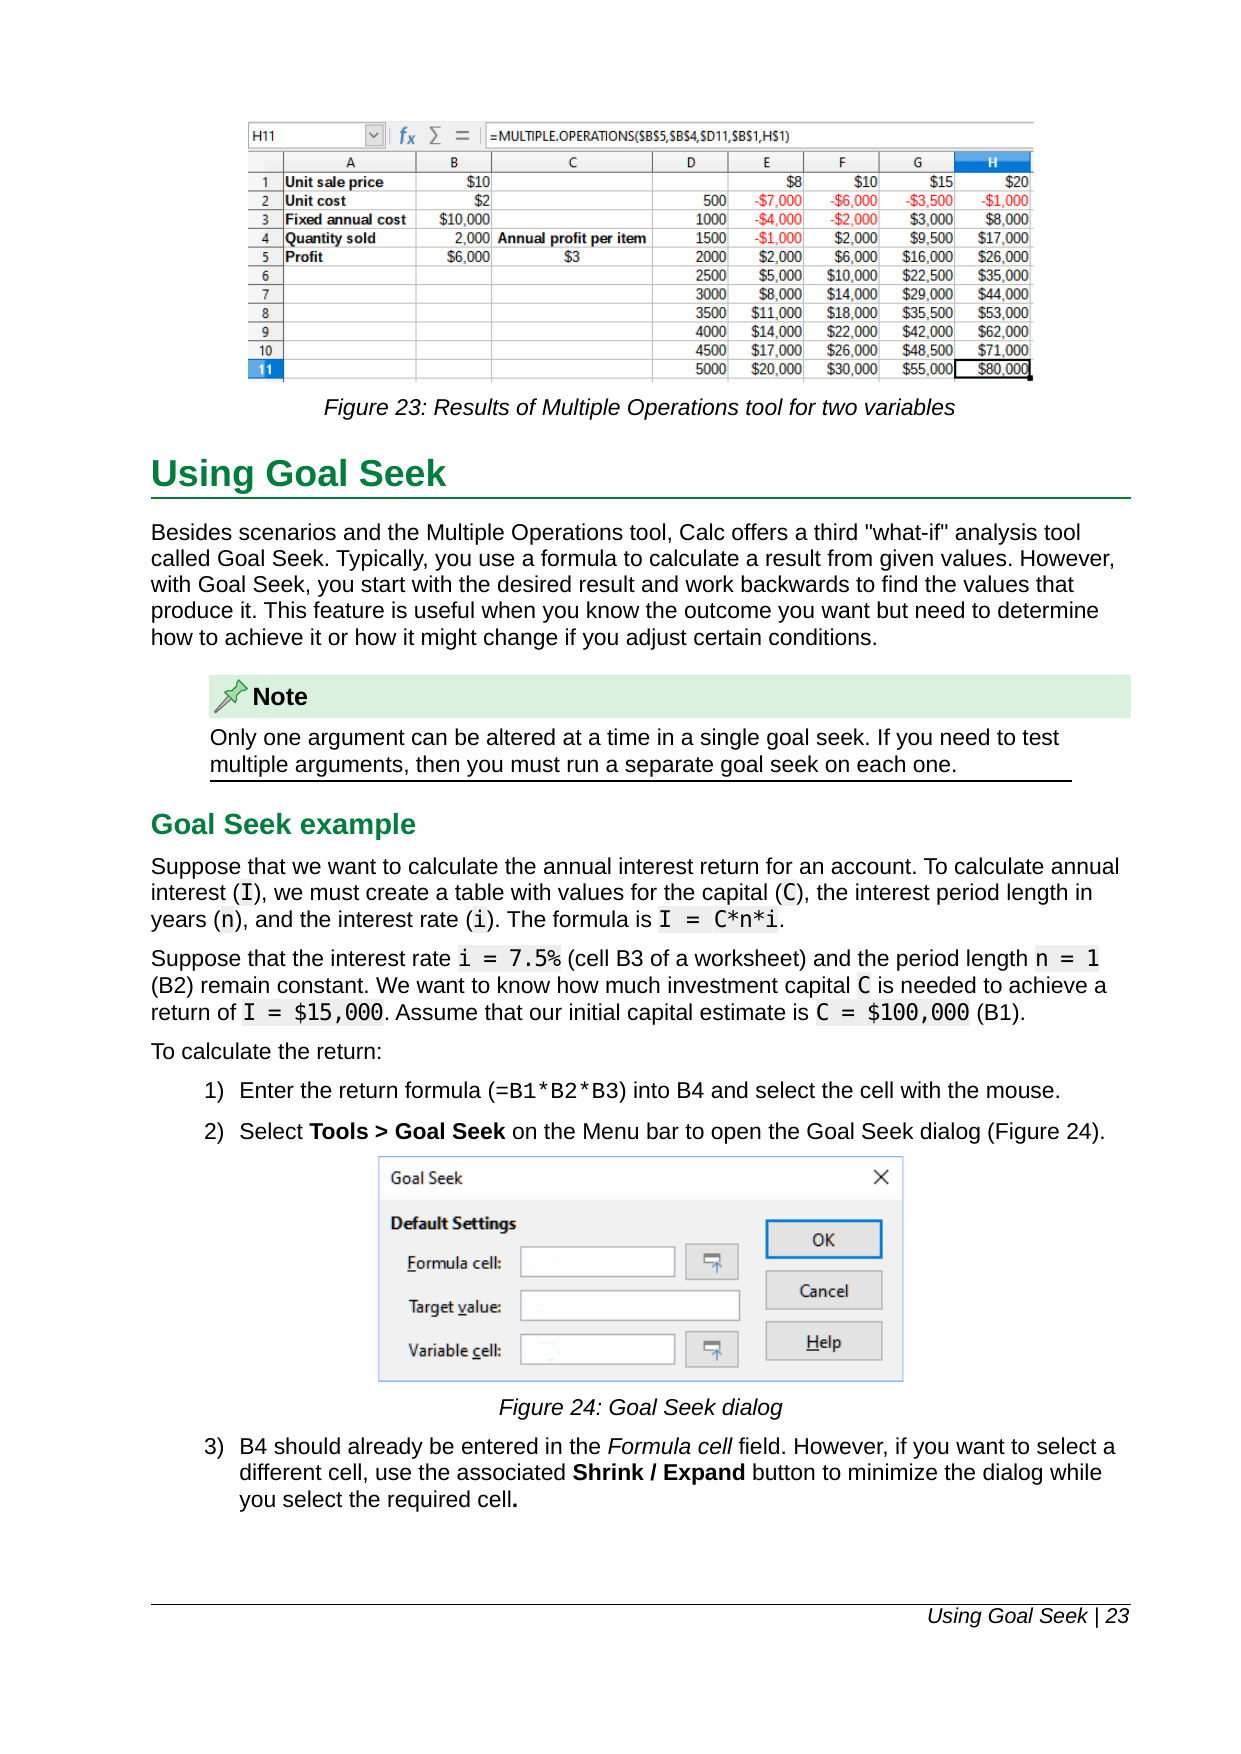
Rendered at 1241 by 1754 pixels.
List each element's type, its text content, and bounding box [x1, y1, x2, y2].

text Besides scenarios and the Multiple Operations tool, Calc offers a third "what-if" analysis tool called Goal Seek. Typically, you use a formula to calculate a result from given values. However, with Goal Seek, you start with the desired result and work backwards to find the values that produce it. This feature is useful when you know the outcome you want but need to determine how to achieve it or how it might change if you adjust certain conditions. [151, 518, 1131, 650]
text Suppose that the interest rate i = 7.5% (cell B3 of a worksheet) and the period length n = 1 (B2) remain constant. We want to know how much investment capital C is needed to achieve a return of I = $15,000. Assume that our initial capital estimate is C = $100,000 (B1). [151, 945, 1131, 1026]
picture [248, 121, 1034, 382]
picture [378, 1156, 904, 1382]
list Enter the return formula (=B1*B2*B3) into B4 and select the cell with the mouse. [224, 1077, 1131, 1106]
subtitle Goal Seek example [151, 807, 1131, 840]
subtitle Note [209, 675, 1131, 718]
list B4 should already be entered in the Formula cell field. However, if you want to select a different cell, use the associated Shrink / Expand button to minimize the dialog while you select the required cell. [224, 1433, 1131, 1512]
list Select Tools > Goal Seek on the Menu bar to open the Goal Seek dialog (Figure 24). [224, 1118, 1131, 1144]
text Suppose that we want to calculate the annual interest return for an account. To calculate annual interest (I), we must create a table with values for the capital (C), the interest period length in years (n), and the interest rate (i). The formula is I = C*n*i. [151, 853, 1131, 933]
text Figure 23: Results of Multiple Operations tool for two variables [248, 394, 1033, 420]
text Figure 24: Goal Seek dialog [378, 1394, 903, 1421]
text Only one argument can be altered at a time in a single goal seek. If you need to test multiple arguments, then you must run a separate goal seek on each one. [209, 724, 1072, 782]
subtitle Using Goal Seek [151, 451, 1131, 497]
list To calculate the return: [151, 1038, 1131, 1065]
